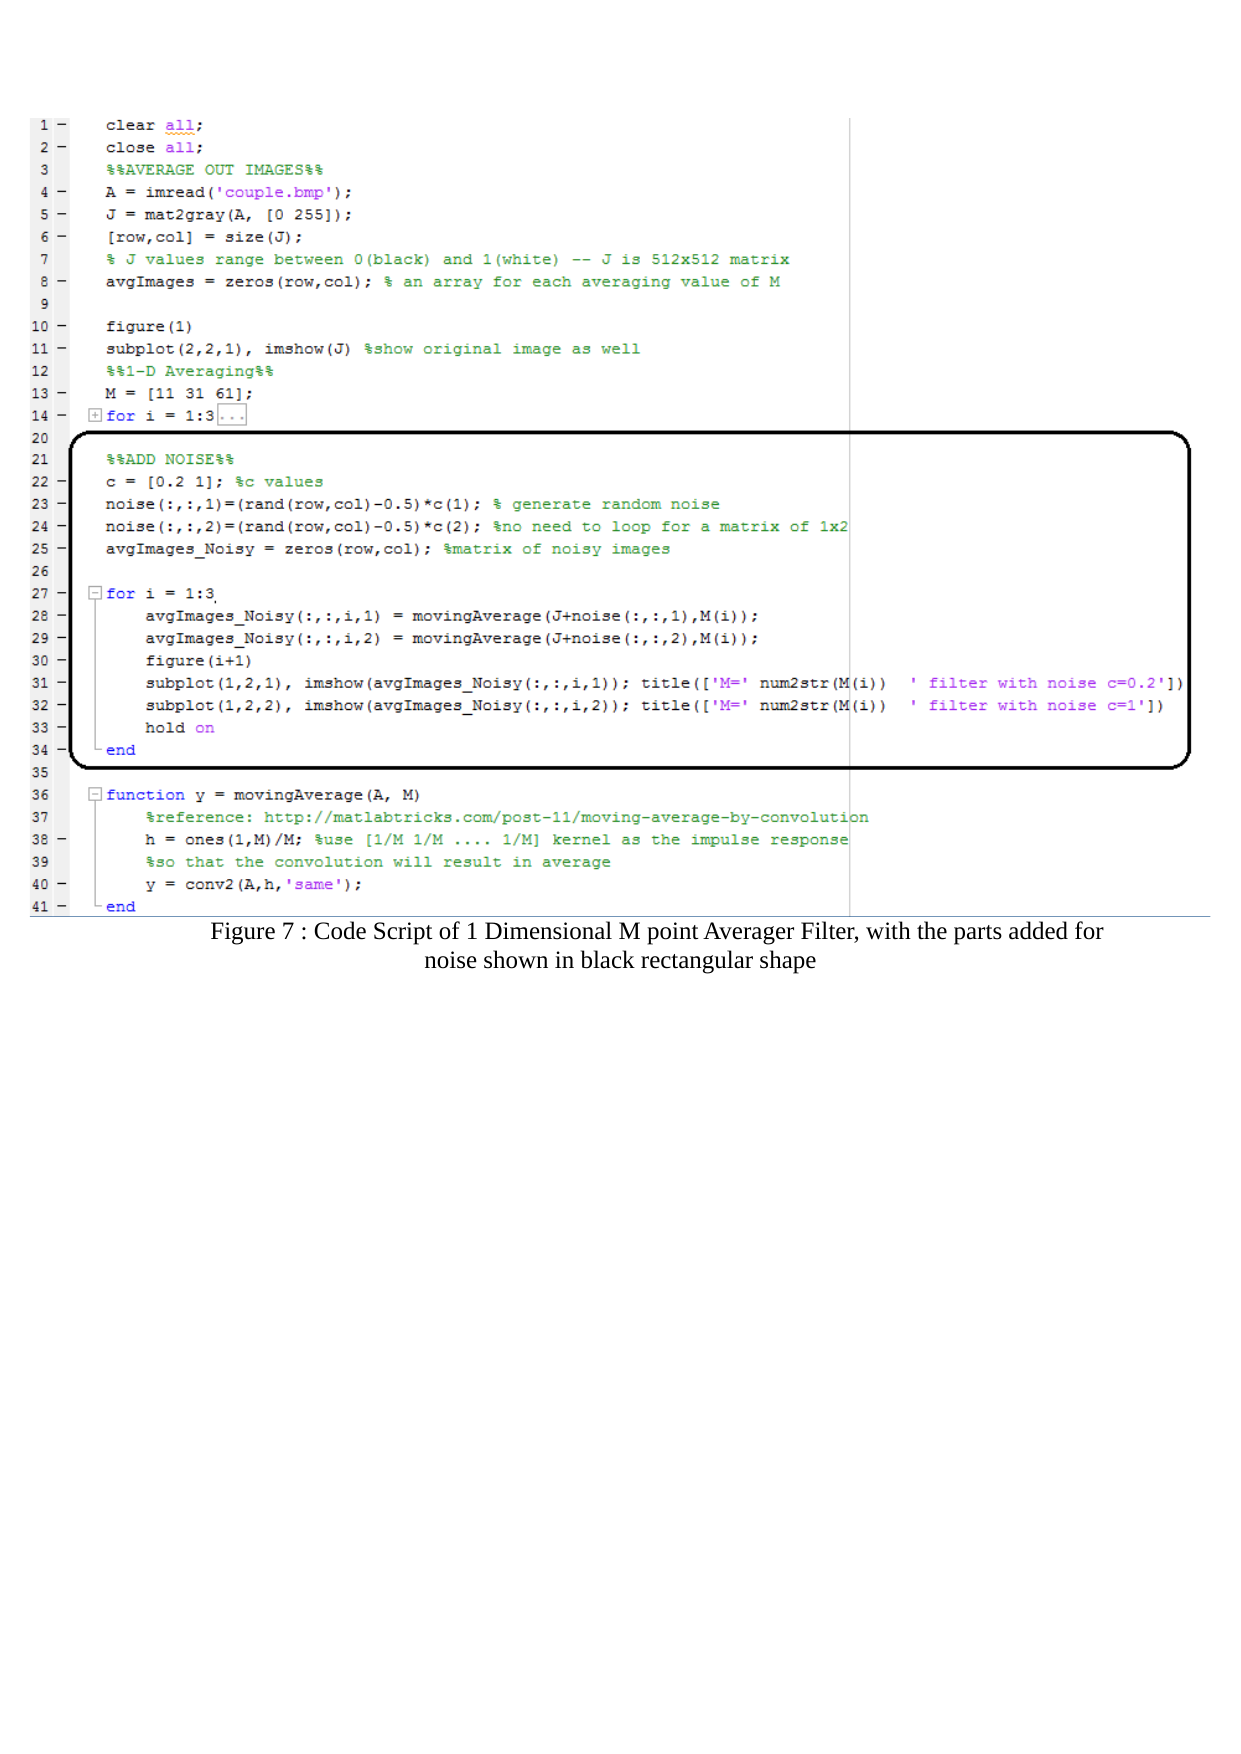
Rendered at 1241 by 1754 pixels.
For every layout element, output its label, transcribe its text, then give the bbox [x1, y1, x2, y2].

text Figure 7 : Code Script of 1 Dimensional M point Averager Filter, with the parts added for noise shown in black rectangular shape [118, 917, 1122, 973]
